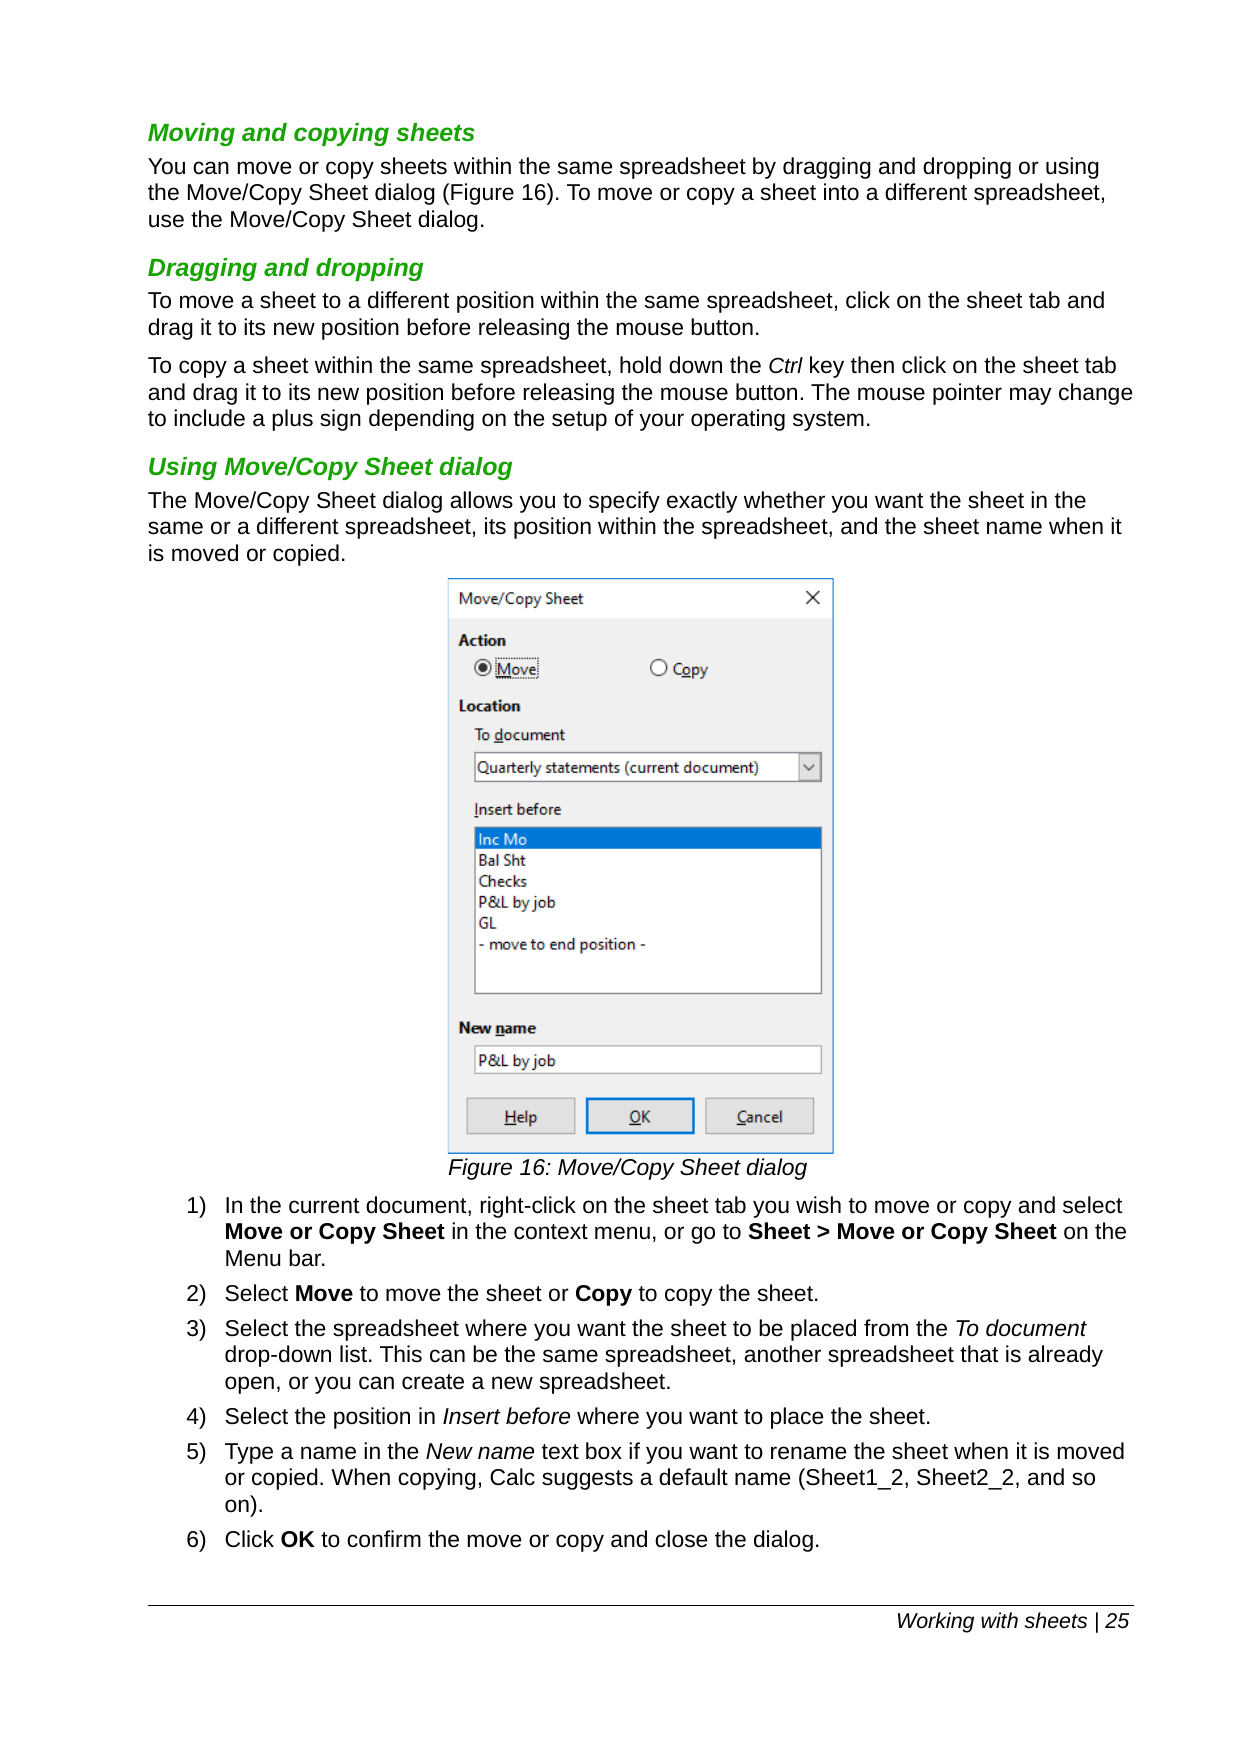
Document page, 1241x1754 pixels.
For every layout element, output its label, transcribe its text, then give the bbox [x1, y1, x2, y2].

list Click OK to confirm the move or copy and close the dialog. [207, 1526, 1134, 1552]
list Select the position in Insert before where you want to place the sheet. [207, 1403, 1134, 1429]
text Figure 16: Move/Copy Sheet dialog [448, 1154, 834, 1180]
picture [447, 578, 834, 1154]
text To copy a sheet within the same spreadsheet, hold down the Ctrl key then click on the sheet tab and drag it to its new position before releasing the mouse button. The mouse pointer may change to include a plus sign depending on the setup of your operating system. [148, 352, 1134, 431]
subtitle Moving and copying sheets [148, 118, 1134, 147]
list The Move/Copy Sheet dialog allows you to specify exactly whether you want the sheet in the same or a different spreadsheet, its position within the spreadsheet, and the sheet name when it is moved or copied. [148, 487, 1134, 566]
subtitle Dragging and dropping [148, 252, 1134, 281]
text To move a sheet to a different position within the same spreadsheet, click on the sheet tab and drag it to its new position before releasing the mouse button. [148, 287, 1134, 340]
list In the current document, right-click on the sheet tab you wish to move or copy and select Move or Copy Sheet in the context menu, or go to Sheet > Move or Copy Sheet on the Menu bar. [207, 1192, 1134, 1271]
list Select the spreadsheet where you want the sheet to be placed from the To document drop-down list. This can be the same spreadsheet, another spreadsheet that is already open, or you can create a new spreadsheet. [207, 1315, 1134, 1394]
list Type a name in the New name text box if you want to rename the sheet when it is moved or copied. When copying, Calc suggests a default name (Sheet1_2, Sheet2_2, and so on). [207, 1438, 1134, 1517]
subtitle Using Move/Copy Sheet dialog [148, 452, 1134, 481]
text You can move or copy sheets within the same spreadsheet by dragging and dropping or using the Move/Copy Sheet dialog (Figure 16). To move or copy a sheet into a different spreadsheet, use the Move/Copy Sheet dialog. [148, 153, 1134, 232]
list Select Move to move the sheet or Copy to copy the sheet. [207, 1280, 1134, 1306]
